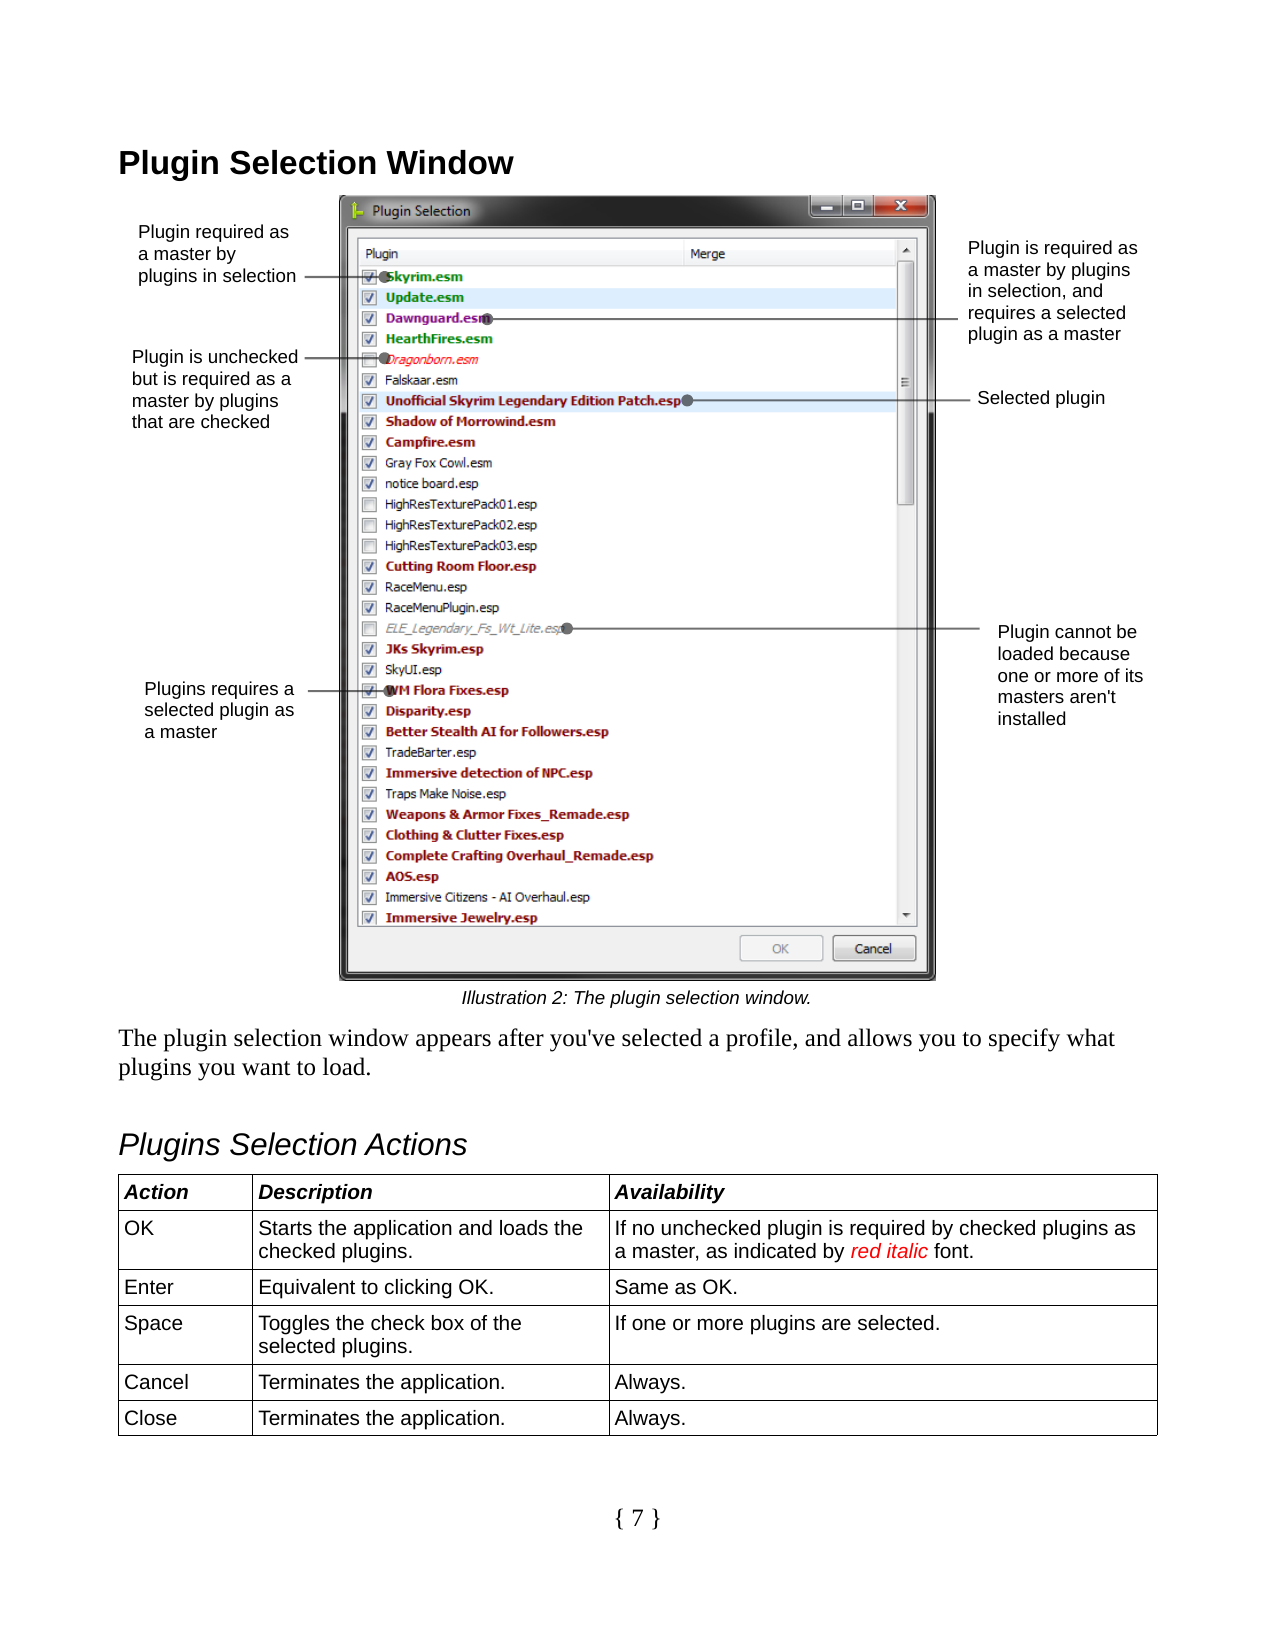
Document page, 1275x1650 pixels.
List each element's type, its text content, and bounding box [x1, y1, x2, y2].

table_cell Equivalent to clicking OK. [253, 1270, 609, 1304]
table_header Availability [610, 1175, 1157, 1209]
table_cell Always. [610, 1401, 1157, 1435]
table_cell Cancel [119, 1365, 252, 1399]
text Illustration 2: The plugin selection window. [115, 207, 1160, 1008]
subtitle Plugins Selection Actions [118, 1126, 1157, 1162]
table_cell Enter [119, 1270, 252, 1304]
picture [339, 195, 936, 981]
table_cell OK [119, 1211, 252, 1269]
table_cell If one or more plugins are selected. [610, 1306, 1157, 1364]
subtitle Plugin Selection Window [118, 143, 1157, 182]
text The plugin selection window appears after you've selected a profile, and allows you to specify what plugins you want to load. [118, 1008, 1157, 1081]
table_cell If no unchecked plugin is required by checked plugins as a master, as indicated by red italic font. [610, 1211, 1157, 1269]
text [115, 194, 1160, 207]
table_cell Terminates the application. [253, 1365, 609, 1399]
table_header Action [119, 1175, 252, 1209]
table_cell Same as OK. [610, 1270, 1157, 1304]
table_header Description [253, 1175, 609, 1209]
table_cell Close [119, 1401, 252, 1435]
table_cell Space [119, 1306, 252, 1364]
table_cell Toggles the check box of the selected plugins. [253, 1306, 609, 1364]
table_cell Always. [610, 1365, 1157, 1399]
table_cell Terminates the application. [253, 1401, 609, 1435]
table_cell Starts the application and loads the checked plugins. [253, 1211, 609, 1269]
